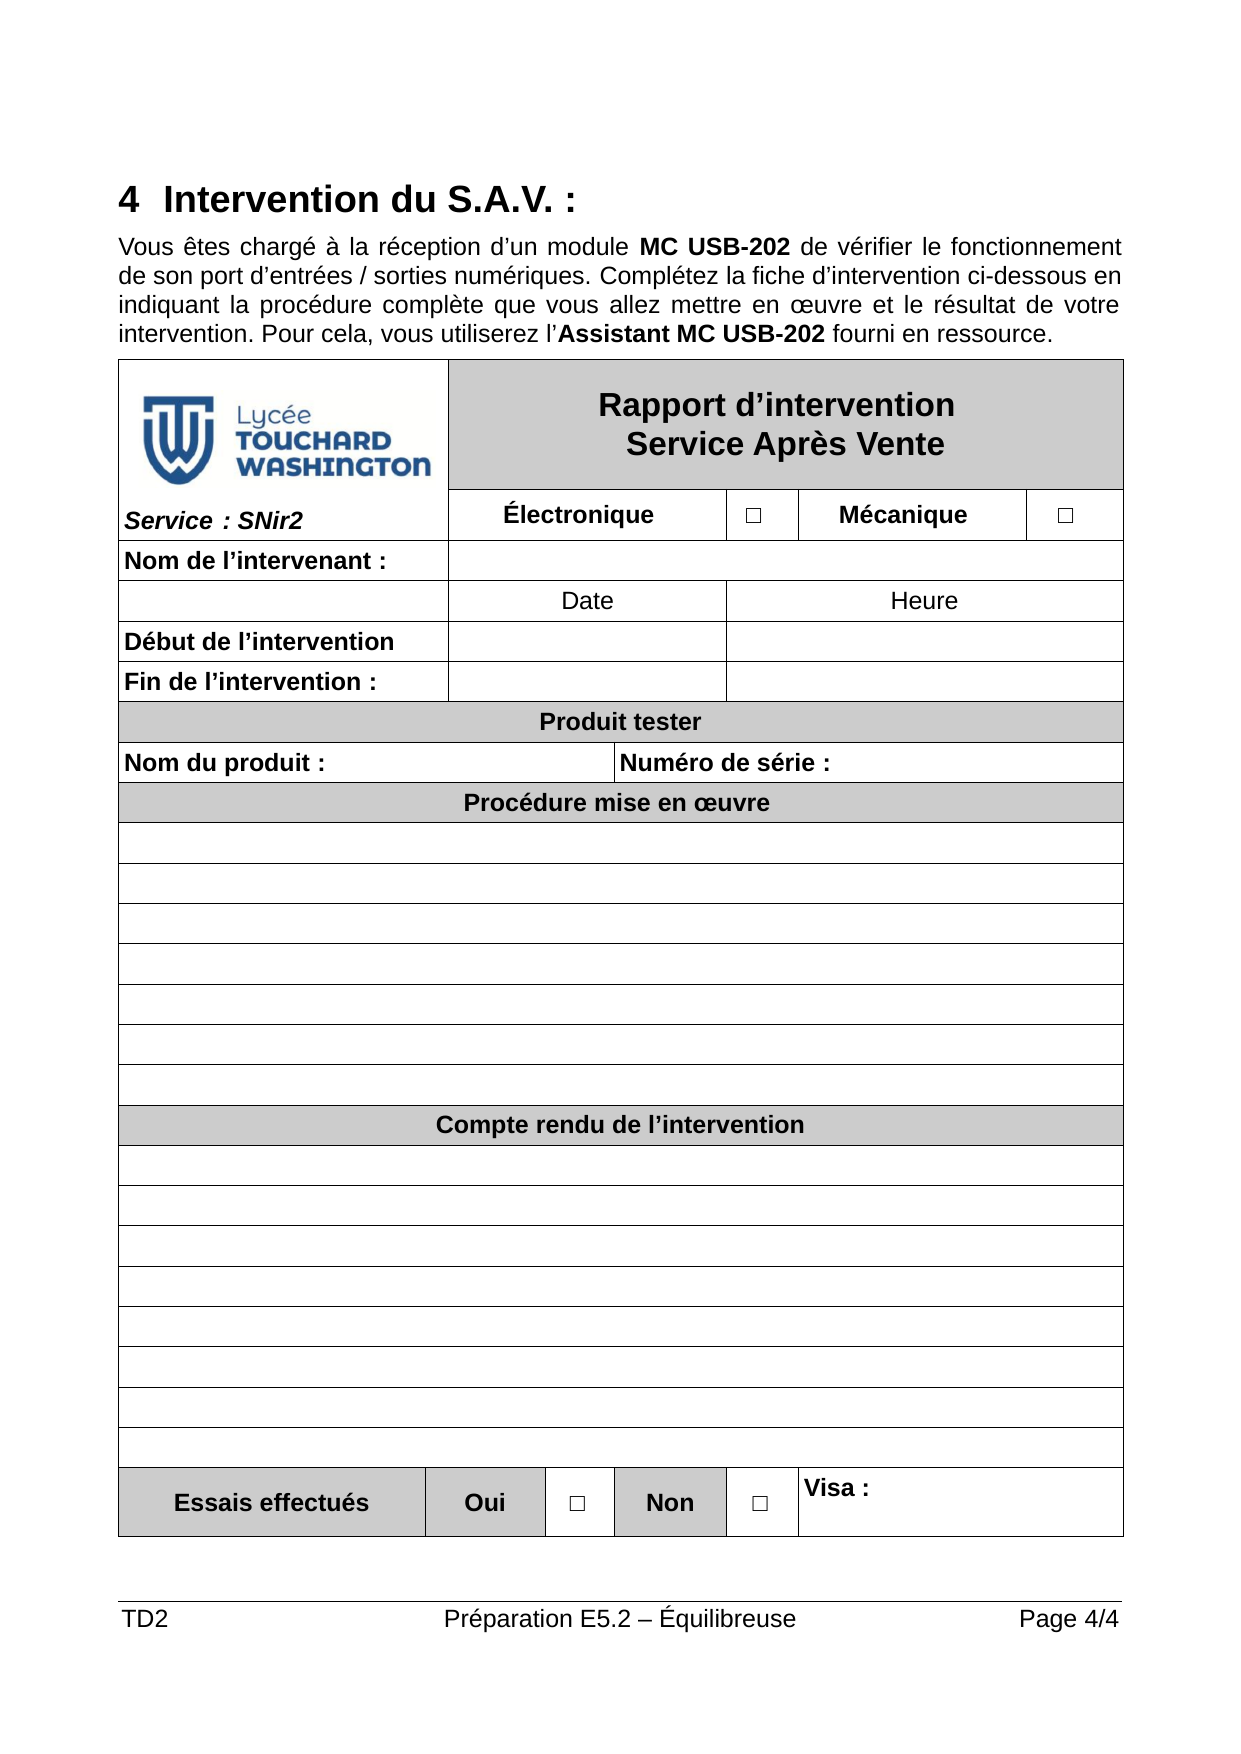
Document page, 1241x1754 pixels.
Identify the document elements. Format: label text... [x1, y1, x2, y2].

table_cell Numéro de série : [615, 743, 1123, 782]
table_cell [119, 1226, 1123, 1266]
table_cell [119, 1347, 1123, 1387]
table_cell [119, 864, 1123, 903]
table_cell Mécanique [799, 490, 1026, 540]
table_cell Date [449, 581, 726, 621]
table_cell Non [615, 1468, 726, 1536]
table_cell Électronique [449, 490, 726, 540]
table_cell □ [1027, 490, 1123, 540]
table_cell [119, 1267, 1123, 1306]
table_cell [727, 662, 1123, 701]
table_cell Heure [727, 581, 1123, 621]
table_cell Produit tester [119, 702, 1123, 742]
subtitle Intervention du S.A.V. : [118, 176, 1122, 220]
table_cell [119, 985, 1123, 1024]
table_cell Essais effectués [119, 1468, 425, 1536]
table_cell □ [546, 1468, 614, 1536]
table_cell [119, 904, 1123, 943]
table_cell □ [727, 1468, 798, 1536]
table_cell [119, 1388, 1123, 1427]
table_cell [449, 662, 726, 701]
table_cell Procédure mise en œuvre [119, 783, 1123, 822]
table_header Service : SNir2 [119, 360, 448, 540]
table_cell Oui [426, 1468, 545, 1536]
table_cell Visa : [799, 1468, 1123, 1536]
table_cell [119, 1186, 1123, 1225]
table_cell Compte rendu de l’intervention [119, 1106, 1123, 1145]
table_cell Fin de l’intervention : [119, 662, 448, 701]
picture [138, 390, 437, 488]
table_cell [119, 1065, 1123, 1104]
table_cell Nom de l’intervenant : [119, 541, 448, 580]
table_cell □ [727, 490, 798, 540]
table_cell [727, 622, 1123, 661]
table_cell [449, 541, 1123, 580]
table_cell Début de l’intervention [119, 622, 448, 661]
table_cell [119, 823, 1123, 863]
table_cell [449, 622, 726, 661]
table_cell [119, 1307, 1123, 1346]
table_header Rapport d’intervention Service Après Vente [449, 360, 1123, 489]
text Vous êtes chargé à la réception d’un module MC USB-202 de vérifier le fonctionnement de son port d’entrées / sorties numériques. Complétez la fiche d’intervention ci-dessous en indiquant la procédure complète que vous allez mettre en œuvre et le résultat de votre intervention. Pour cela, vous utiliserez l’Assistant MC USB-202 fourni en ressource. [118, 232, 1122, 347]
table_cell Nom du produit : [119, 743, 614, 782]
table_cell [119, 944, 1123, 983]
table_cell [119, 1428, 1123, 1467]
table_cell [119, 581, 448, 621]
table_cell [119, 1146, 1123, 1185]
table_cell [119, 1025, 1123, 1064]
